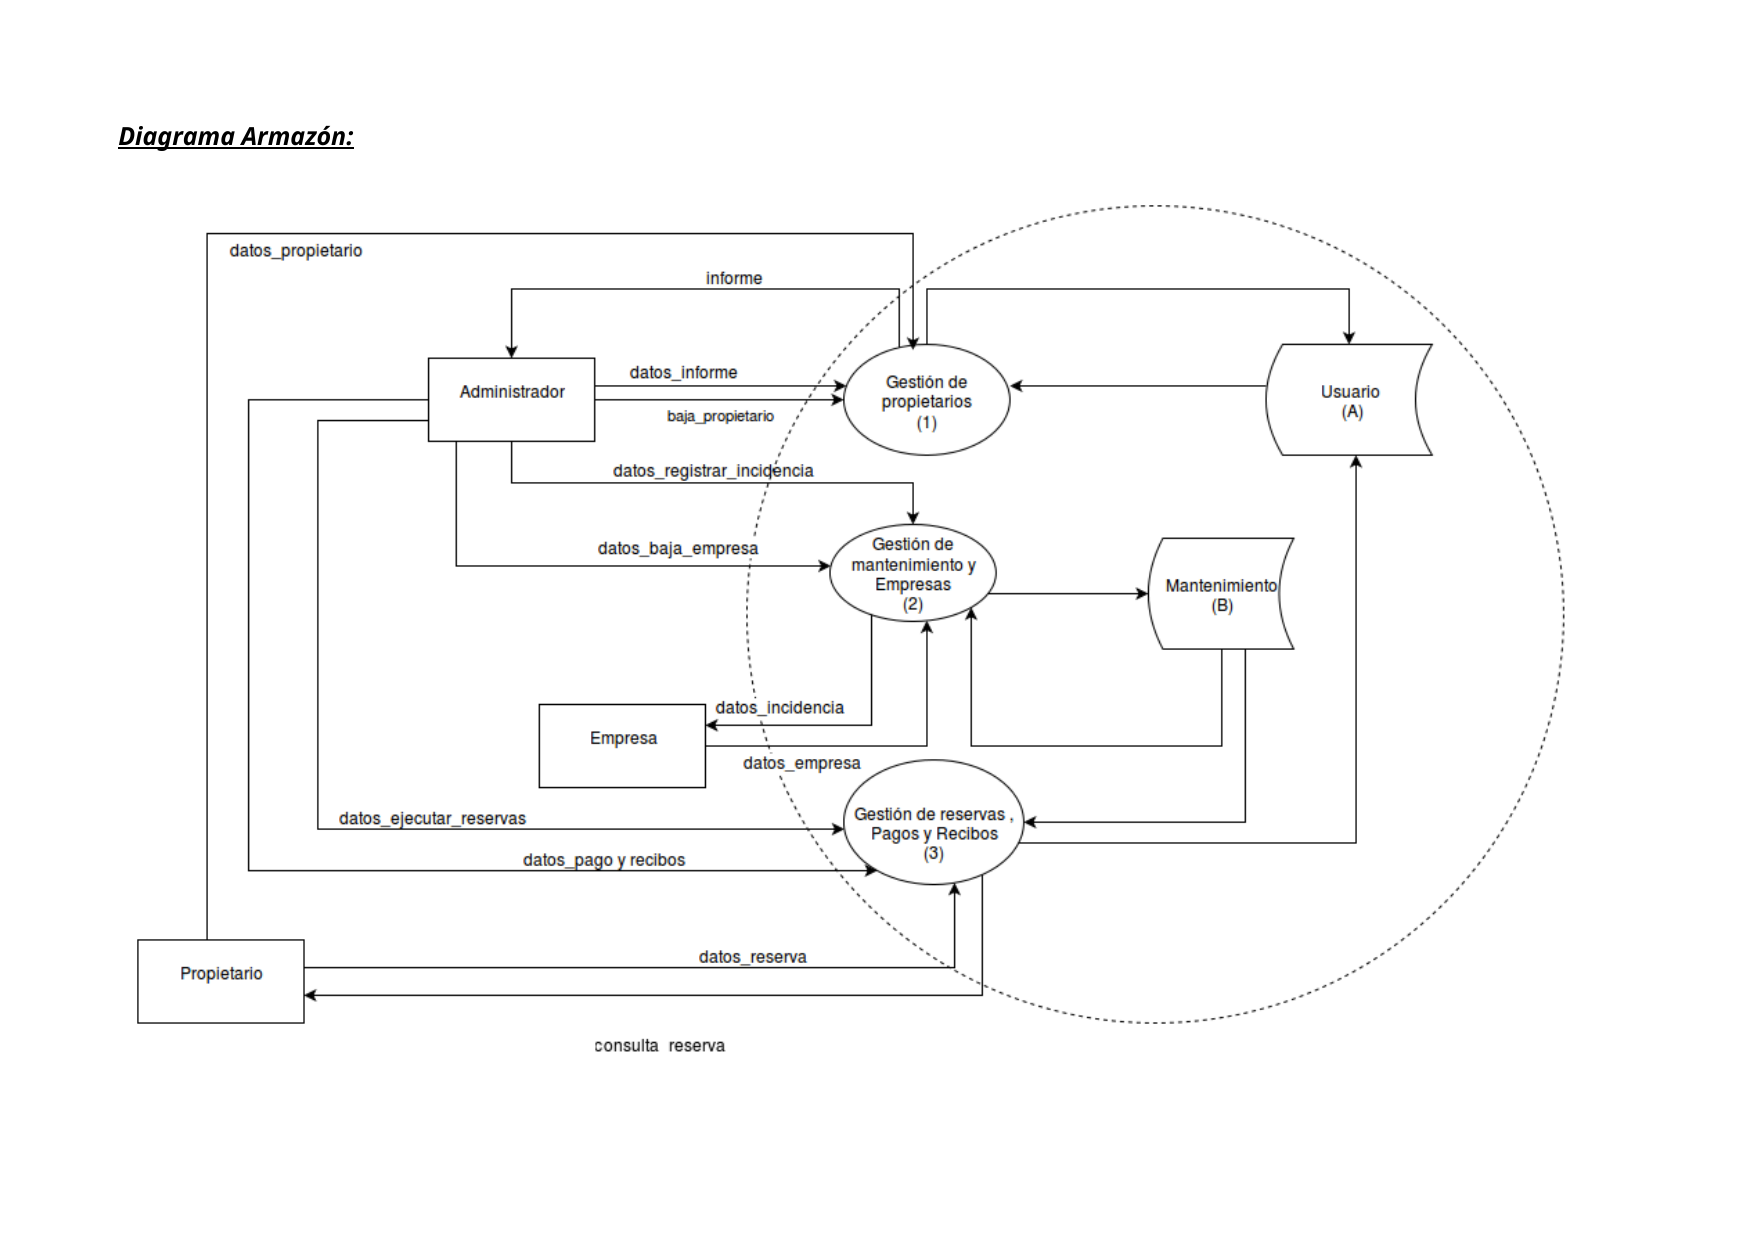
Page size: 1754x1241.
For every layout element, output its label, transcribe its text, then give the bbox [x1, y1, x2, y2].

picture [136, 205, 1566, 1053]
text Diagrama Armazón: [118, 118, 1636, 152]
